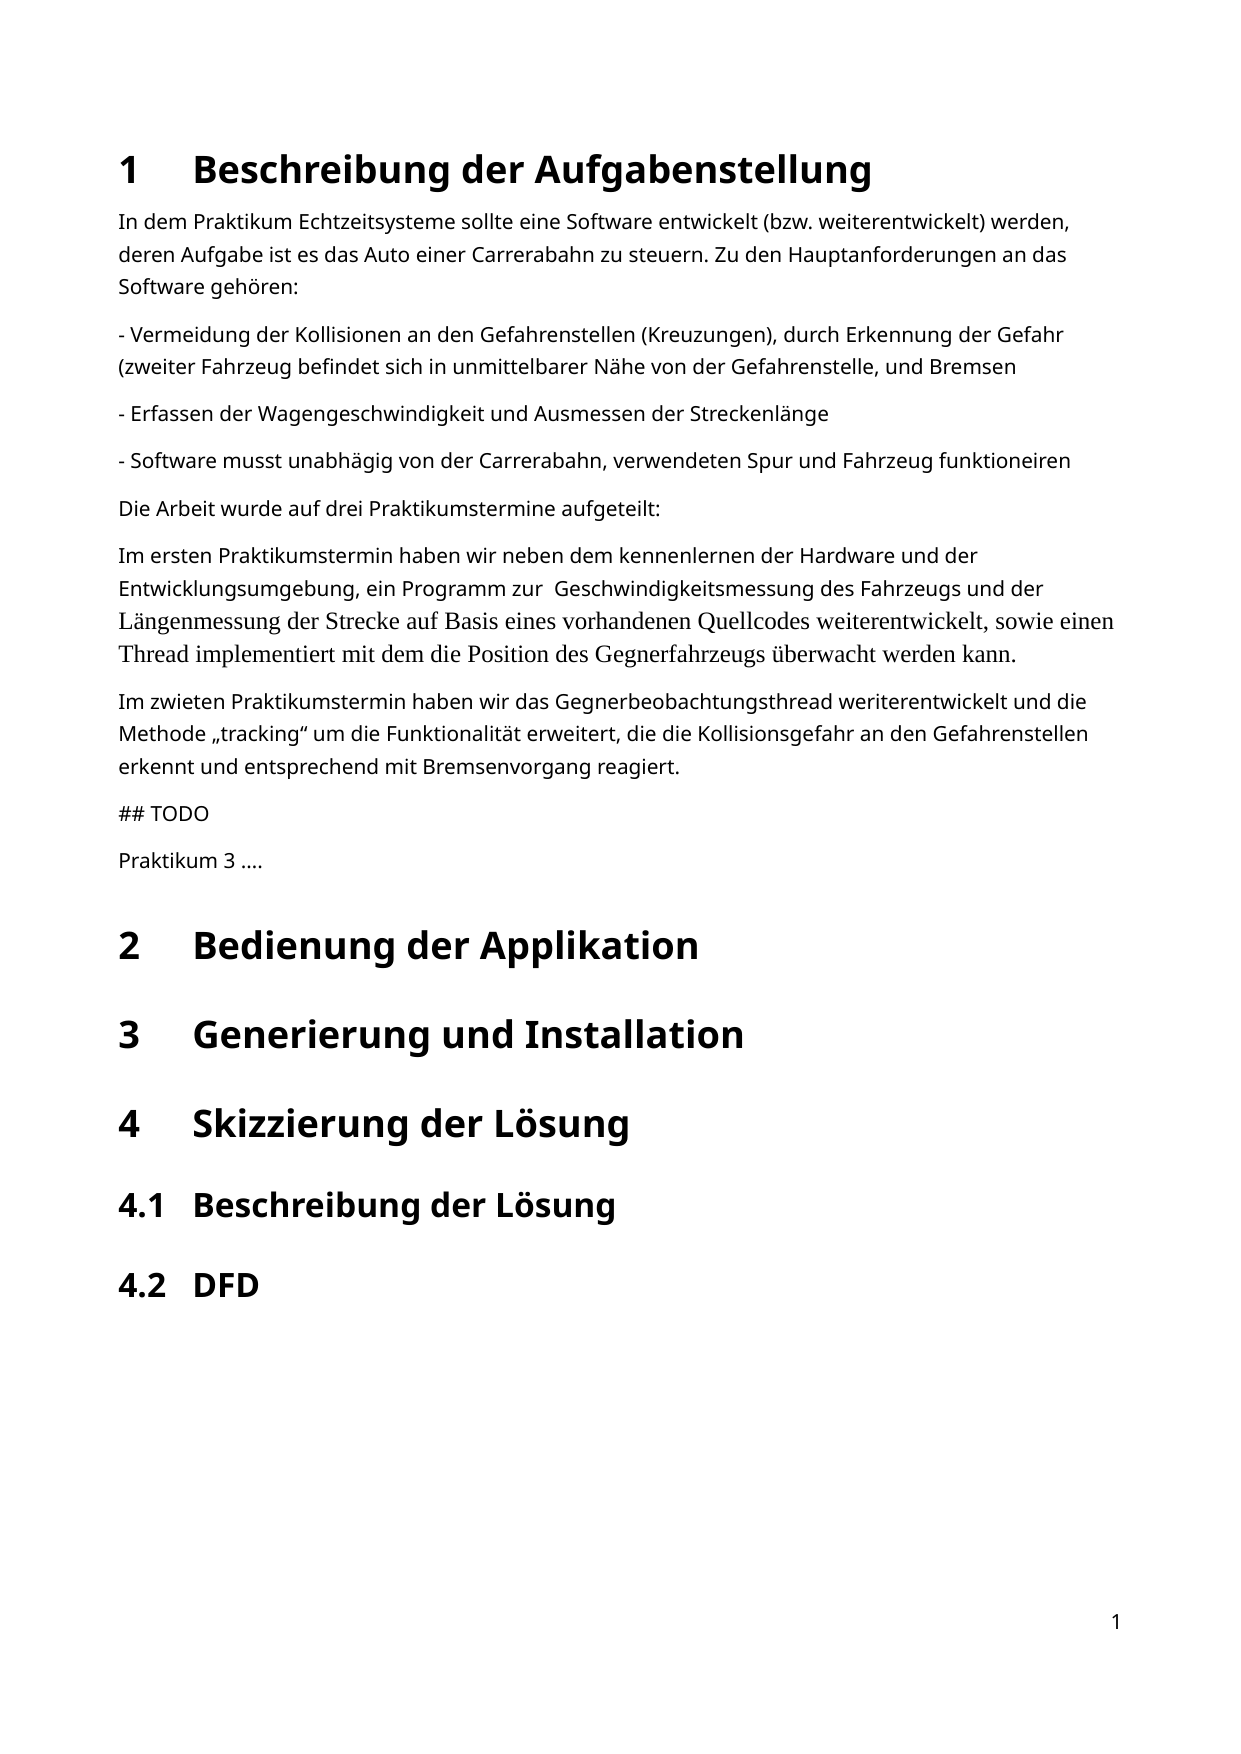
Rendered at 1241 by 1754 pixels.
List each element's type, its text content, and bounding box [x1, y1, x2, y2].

text Die Arbeit wurde auf drei Praktikumstermine aufgeteilt: [118, 494, 1122, 522]
subtitle Beschreibung der Aufgabenstellung [118, 143, 1122, 195]
text Im ersten Praktikumstermin haben wir neben dem kennenlernen der Hardware und der Entwicklungsumgebung, ein Programm zur Geschwindigkeitsmessung des Fahrzeugs und der Längenmessung der Strecke auf Basis eines vorhandenen Quellcodes weiterentwickelt, sowie einen Thread implementiert mit dem die Position des Gegnerfahrzeugs überwacht werden kann. [118, 541, 1122, 668]
text In dem Praktikum Echtzeitsysteme sollte eine Software entwickelt (bzw. weiterentwickelt) werden, deren Aufgabe ist es das Auto einer Carrerabahn zu steuern. Zu den Hauptanforderungen an das Software gehören: [118, 207, 1122, 301]
subtitle Bedienung der Applikation [118, 919, 1122, 970]
subtitle Skizzierung der Lösung [118, 1097, 1122, 1149]
subtitle Generierung und Installation [118, 1008, 1122, 1059]
text ## TODO [118, 799, 1122, 828]
text - Vermeidung der Kollisionen an den Gefahrenstellen (Kreuzungen), durch Erkennung der Gefahr (zweiter Fahrzeug befindet sich in unmittelbarer Nähe von der Gefahrenstelle, und Bremsen [118, 320, 1122, 381]
subtitle Beschreibung der Lösung [118, 1182, 1122, 1228]
text Praktikum 3 …. [118, 847, 1122, 875]
text Im zwieten Praktikumstermin haben wir das Gegnerbeobachtungsthread weriterentwickelt und die Methode „tracking“ um die Funktionalität erweitert, die die Kollisionsgefahr an den Gefahrenstellen erkennt und entsprechend mit Bremsenvorgang reagiert. [118, 687, 1122, 781]
subtitle DFD [118, 1261, 1122, 1307]
text - Software musst unabhägig von der Carrerabahn, verwendeten Spur und Fahrzeug funktioneiren [118, 447, 1122, 475]
text - Erfassen der Wagengeschwindigkeit und Ausmessen der Streckenlänge [118, 399, 1122, 428]
